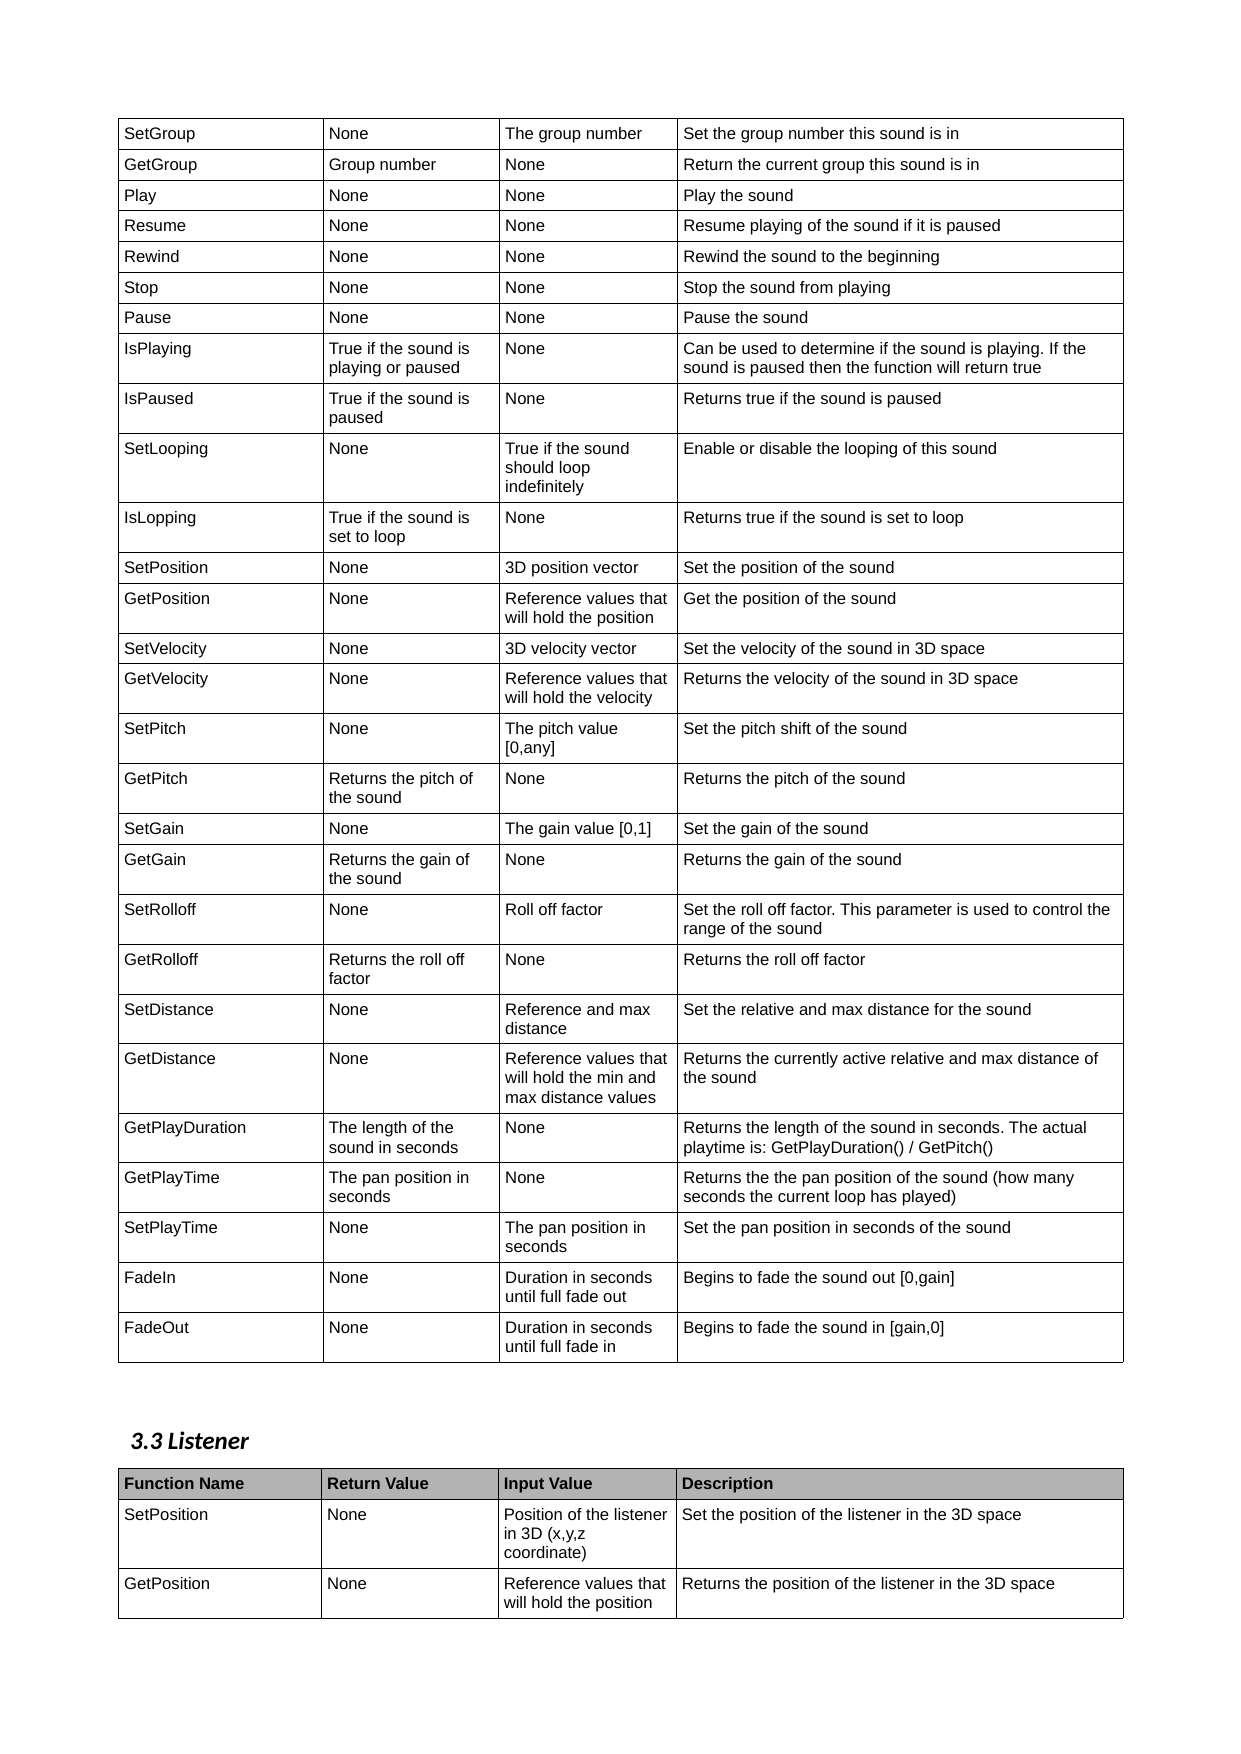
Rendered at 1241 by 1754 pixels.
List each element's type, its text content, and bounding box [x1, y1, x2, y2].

table_cell Set the pitch shift of the sound [678, 714, 1123, 763]
table_cell Reference and max distance [500, 995, 677, 1043]
table_cell Returns true if the sound is set to loop [678, 503, 1123, 552]
table_cell None [324, 273, 499, 302]
table_cell Enable or disable the looping of this sound [678, 434, 1123, 502]
table_cell Rewind the sound to the beginning [678, 242, 1123, 272]
table_header Function Name [119, 1469, 321, 1499]
table_cell The pan position in seconds [324, 1163, 499, 1212]
table_cell True if the sound should loop indefinitely [500, 434, 677, 502]
table_cell Group number [324, 150, 499, 179]
table_cell IsLopping [119, 503, 323, 552]
table_cell None [324, 1263, 499, 1312]
table_cell Roll off factor [500, 895, 677, 943]
table_cell None [500, 945, 677, 993]
table_cell Reference values that will hold the min and max distance values [500, 1044, 677, 1112]
table_header Description [677, 1469, 1123, 1499]
table_cell Returns true if the sound is paused [678, 384, 1123, 433]
table_cell FadeOut [119, 1313, 323, 1362]
table_cell None [324, 181, 499, 210]
table_cell Returns the pitch of the sound [678, 764, 1123, 813]
table_cell None [500, 273, 677, 302]
table_cell Set the roll off factor. This parameter is used to control the range of the sound [678, 895, 1123, 943]
table_cell None [324, 1213, 499, 1262]
table_cell None [500, 384, 677, 433]
table_cell None [500, 242, 677, 272]
table_cell SetPosition [119, 1500, 321, 1568]
table_cell SetDistance [119, 995, 323, 1043]
table_cell None [324, 1044, 499, 1112]
table_cell Returns the gain of the sound [324, 845, 499, 894]
table_cell 3D position vector [500, 553, 677, 583]
table_cell Stop [119, 273, 323, 302]
table_cell None [500, 150, 677, 179]
table_cell GetPosition [119, 1569, 321, 1618]
table_cell GetGain [119, 845, 323, 894]
table_cell SetPitch [119, 714, 323, 763]
table_cell The group number [500, 119, 677, 149]
table_cell None [324, 553, 499, 583]
table_cell None [324, 664, 499, 713]
table_cell True if the sound is paused [324, 384, 499, 433]
table_cell Set the position of the sound [678, 553, 1123, 583]
table_cell SetPosition [119, 553, 323, 583]
table_cell None [324, 895, 499, 943]
table_cell IsPaused [119, 384, 323, 433]
table_cell Stop the sound from playing [678, 273, 1123, 302]
table_cell None [324, 814, 499, 844]
table_cell True if the sound is set to loop [324, 503, 499, 552]
table_cell Resume playing of the sound if it is paused [678, 211, 1123, 241]
table_cell Set the velocity of the sound in 3D space [678, 634, 1123, 663]
table_cell SetRolloff [119, 895, 323, 943]
table_cell Pause [119, 304, 323, 333]
table_cell GetPlayDuration [119, 1114, 323, 1162]
table_cell The length of the sound in seconds [324, 1114, 499, 1162]
table_cell Position of the listener in 3D (x,y,z coordinate) [499, 1500, 676, 1568]
table_cell GetPitch [119, 764, 323, 813]
table_cell Duration in seconds until full fade out [500, 1263, 677, 1312]
table_cell Returns the currently active relative and max distance of the sound [678, 1044, 1123, 1112]
table_cell True if the sound is playing or paused [324, 334, 499, 383]
table_cell Reference values that will hold the velocity [500, 664, 677, 713]
table_cell Returns the velocity of the sound in 3D space [678, 664, 1123, 713]
table_cell None [500, 503, 677, 552]
table_cell SetVelocity [119, 634, 323, 663]
table_cell SetLooping [119, 434, 323, 502]
table_cell None [324, 634, 499, 663]
table_cell Returns the the pan position of the sound (how many seconds the current loop has played) [678, 1163, 1123, 1212]
table_cell Returns the roll off factor [324, 945, 499, 993]
table_cell None [324, 434, 499, 502]
table_cell Returns the pitch of the sound [324, 764, 499, 813]
table_cell None [500, 1114, 677, 1162]
table_cell The pitch value [0,any] [500, 714, 677, 763]
table_cell Set the relative and max distance for the sound [678, 995, 1123, 1043]
table_cell Return the current group this sound is in [678, 150, 1123, 179]
table_cell GetPlayTime [119, 1163, 323, 1212]
table_cell None [500, 211, 677, 241]
table_cell None [324, 714, 499, 763]
table_cell Returns the roll off factor [678, 945, 1123, 993]
table_cell None [500, 304, 677, 333]
table_cell Get the position of the sound [678, 584, 1123, 633]
table_header Return Value [322, 1469, 498, 1499]
table_cell FadeIn [119, 1263, 323, 1312]
table_cell GetPosition [119, 584, 323, 633]
table_cell IsPlaying [119, 334, 323, 383]
table_cell Reference values that will hold the position [499, 1569, 676, 1618]
table_cell Rewind [119, 242, 323, 272]
table_cell Play [119, 181, 323, 210]
table_cell Set the pan position in seconds of the sound [678, 1213, 1123, 1262]
table_cell Returns the gain of the sound [678, 845, 1123, 894]
table_cell Duration in seconds until full fade in [500, 1313, 677, 1362]
table_cell Begins to fade the sound in [gain,0] [678, 1313, 1123, 1362]
table_cell Set the gain of the sound [678, 814, 1123, 844]
table_cell Begins to fade the sound out [0,gain] [678, 1263, 1123, 1312]
table_cell Set the position of the listener in the 3D space [677, 1500, 1123, 1568]
table_cell None [324, 211, 499, 241]
table_cell SetGain [119, 814, 323, 844]
table_cell GetRolloff [119, 945, 323, 993]
table_cell None [500, 1163, 677, 1212]
table_cell None [324, 119, 499, 149]
table_cell None [324, 995, 499, 1043]
table_cell SetGroup [119, 119, 323, 149]
table_cell None [324, 304, 499, 333]
table_cell None [500, 845, 677, 894]
table_cell GetDistance [119, 1044, 323, 1112]
table_cell The pan position in seconds [500, 1213, 677, 1262]
table_cell None [500, 764, 677, 813]
table_cell 3D velocity vector [500, 634, 677, 663]
table_cell SetPlayTime [119, 1213, 323, 1262]
table_cell GetGroup [119, 150, 323, 179]
table_cell None [322, 1569, 498, 1618]
table_cell Reference values that will hold the position [500, 584, 677, 633]
table_cell Can be used to determine if the sound is playing. If the sound is paused then the function will return true [678, 334, 1123, 383]
table_cell None [324, 1313, 499, 1362]
table_cell Play the sound [678, 181, 1123, 210]
table_cell Returns the length of the sound in seconds. The actual playtime is: GetPlayDuration() / GetPitch() [678, 1114, 1123, 1162]
table_cell None [324, 242, 499, 272]
table_cell None [324, 584, 499, 633]
table_cell Resume [119, 211, 323, 241]
subtitle 3.3 Listener [130, 1425, 1122, 1455]
table_header Input Value [499, 1469, 676, 1499]
table_cell GetVelocity [119, 664, 323, 713]
table_cell Pause the sound [678, 304, 1123, 333]
table_cell None [500, 334, 677, 383]
table_cell Returns the position of the listener in the 3D space [677, 1569, 1123, 1618]
table_cell The gain value [0,1] [500, 814, 677, 844]
table_cell Set the group number this sound is in [678, 119, 1123, 149]
table_cell None [500, 181, 677, 210]
table_cell None [322, 1500, 498, 1568]
